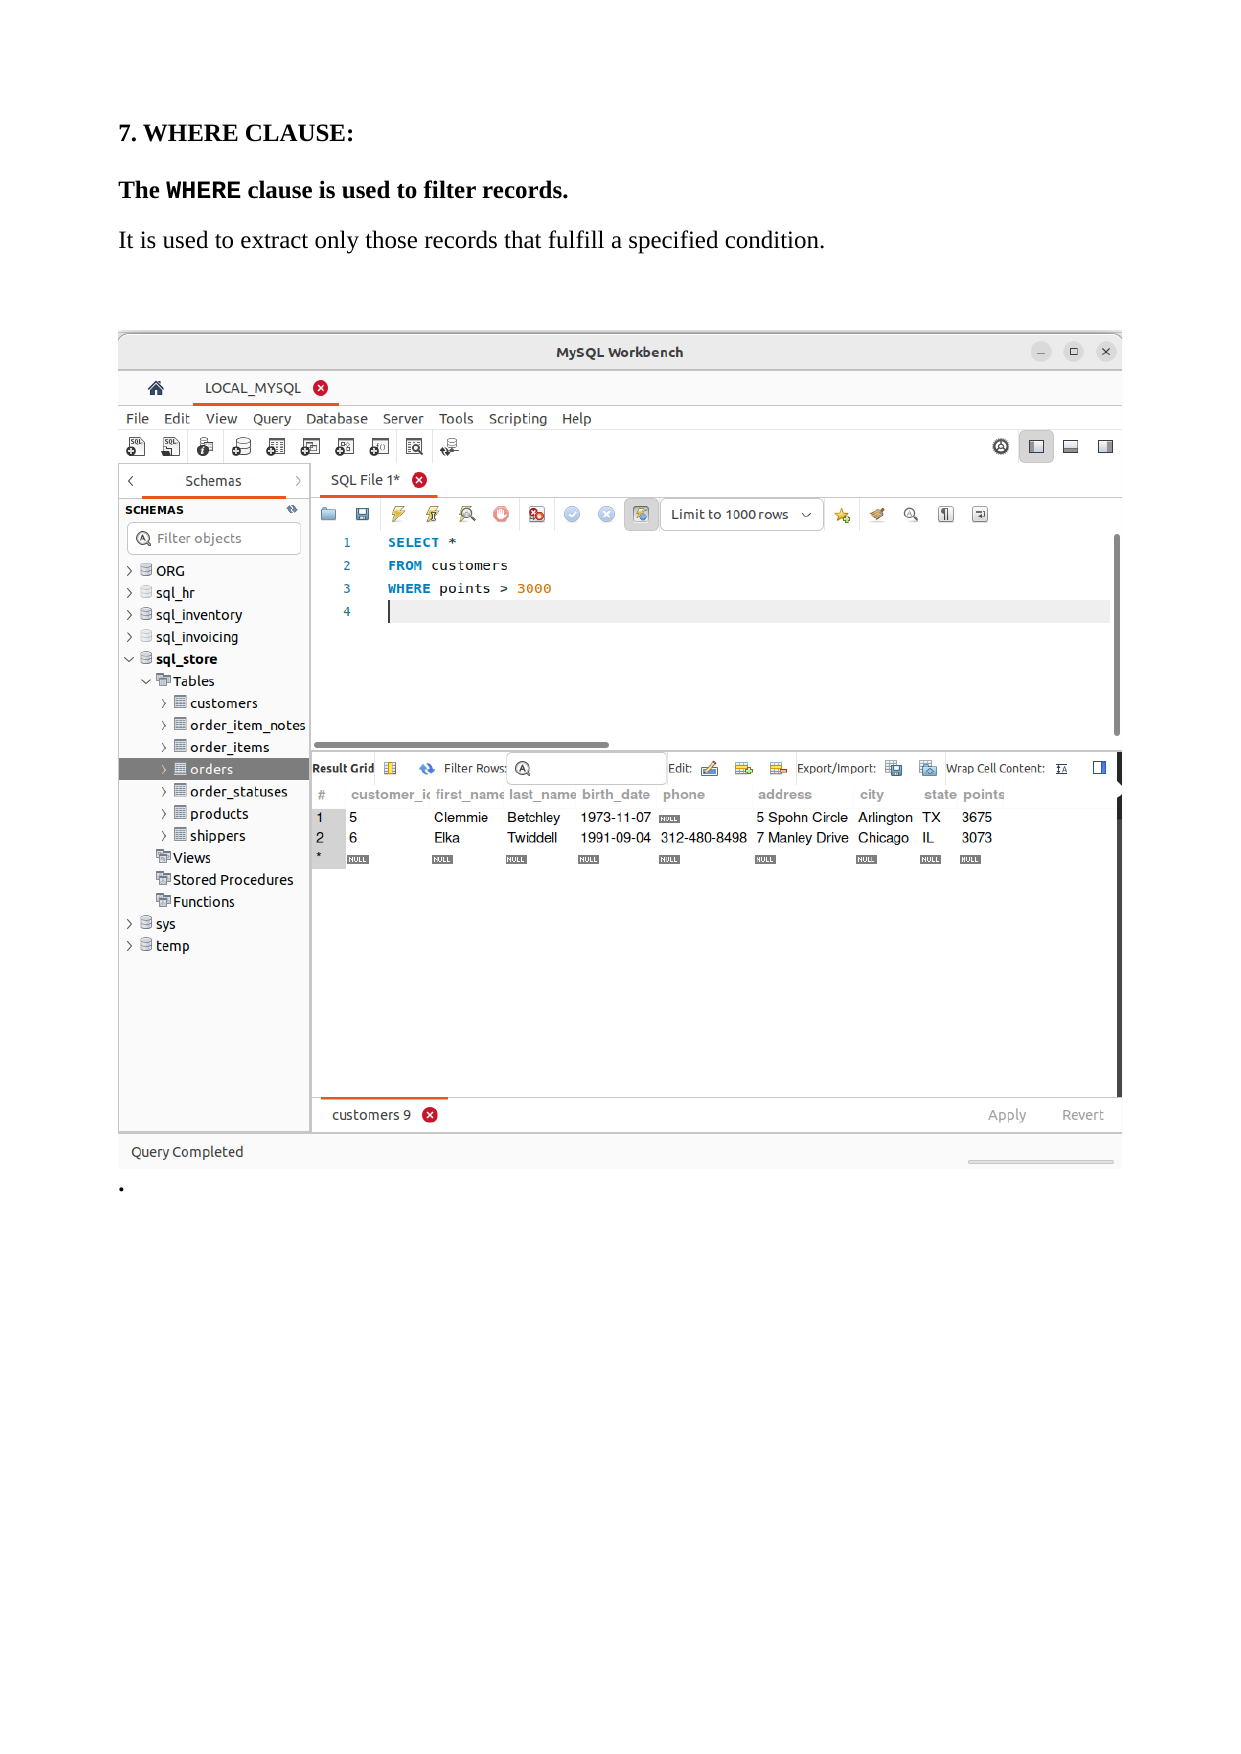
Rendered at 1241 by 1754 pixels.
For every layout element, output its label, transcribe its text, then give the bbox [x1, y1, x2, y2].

text It is used to extract only those records that fulfill a specified condition. [118, 226, 1122, 254]
text The WHERE clause is used to filter records. [118, 176, 1122, 206]
picture [118, 330, 1123, 1169]
text . [118, 1169, 1122, 1197]
text 7. WHERE CLAUSE: [118, 118, 1122, 147]
